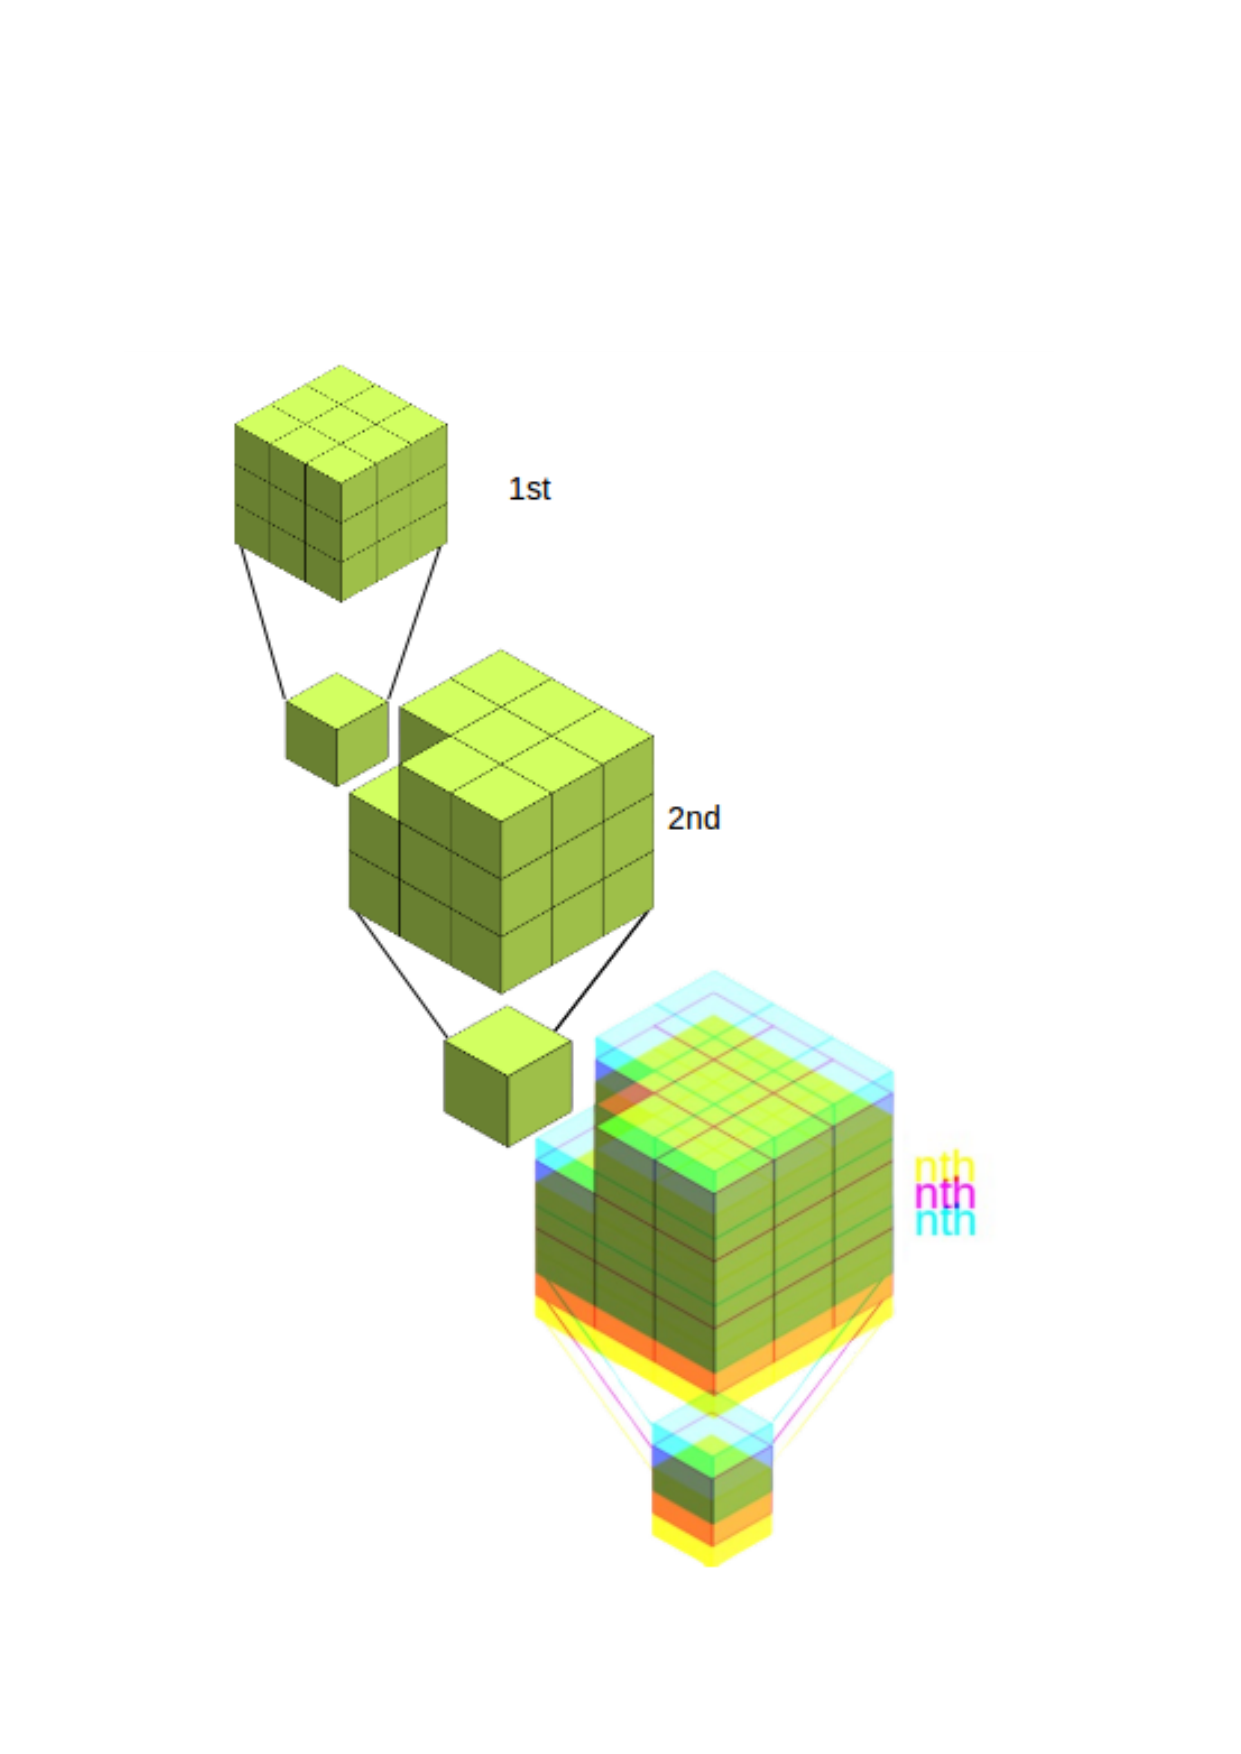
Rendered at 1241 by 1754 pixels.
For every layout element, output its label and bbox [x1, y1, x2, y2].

picture [123, 350, 1054, 1590]
